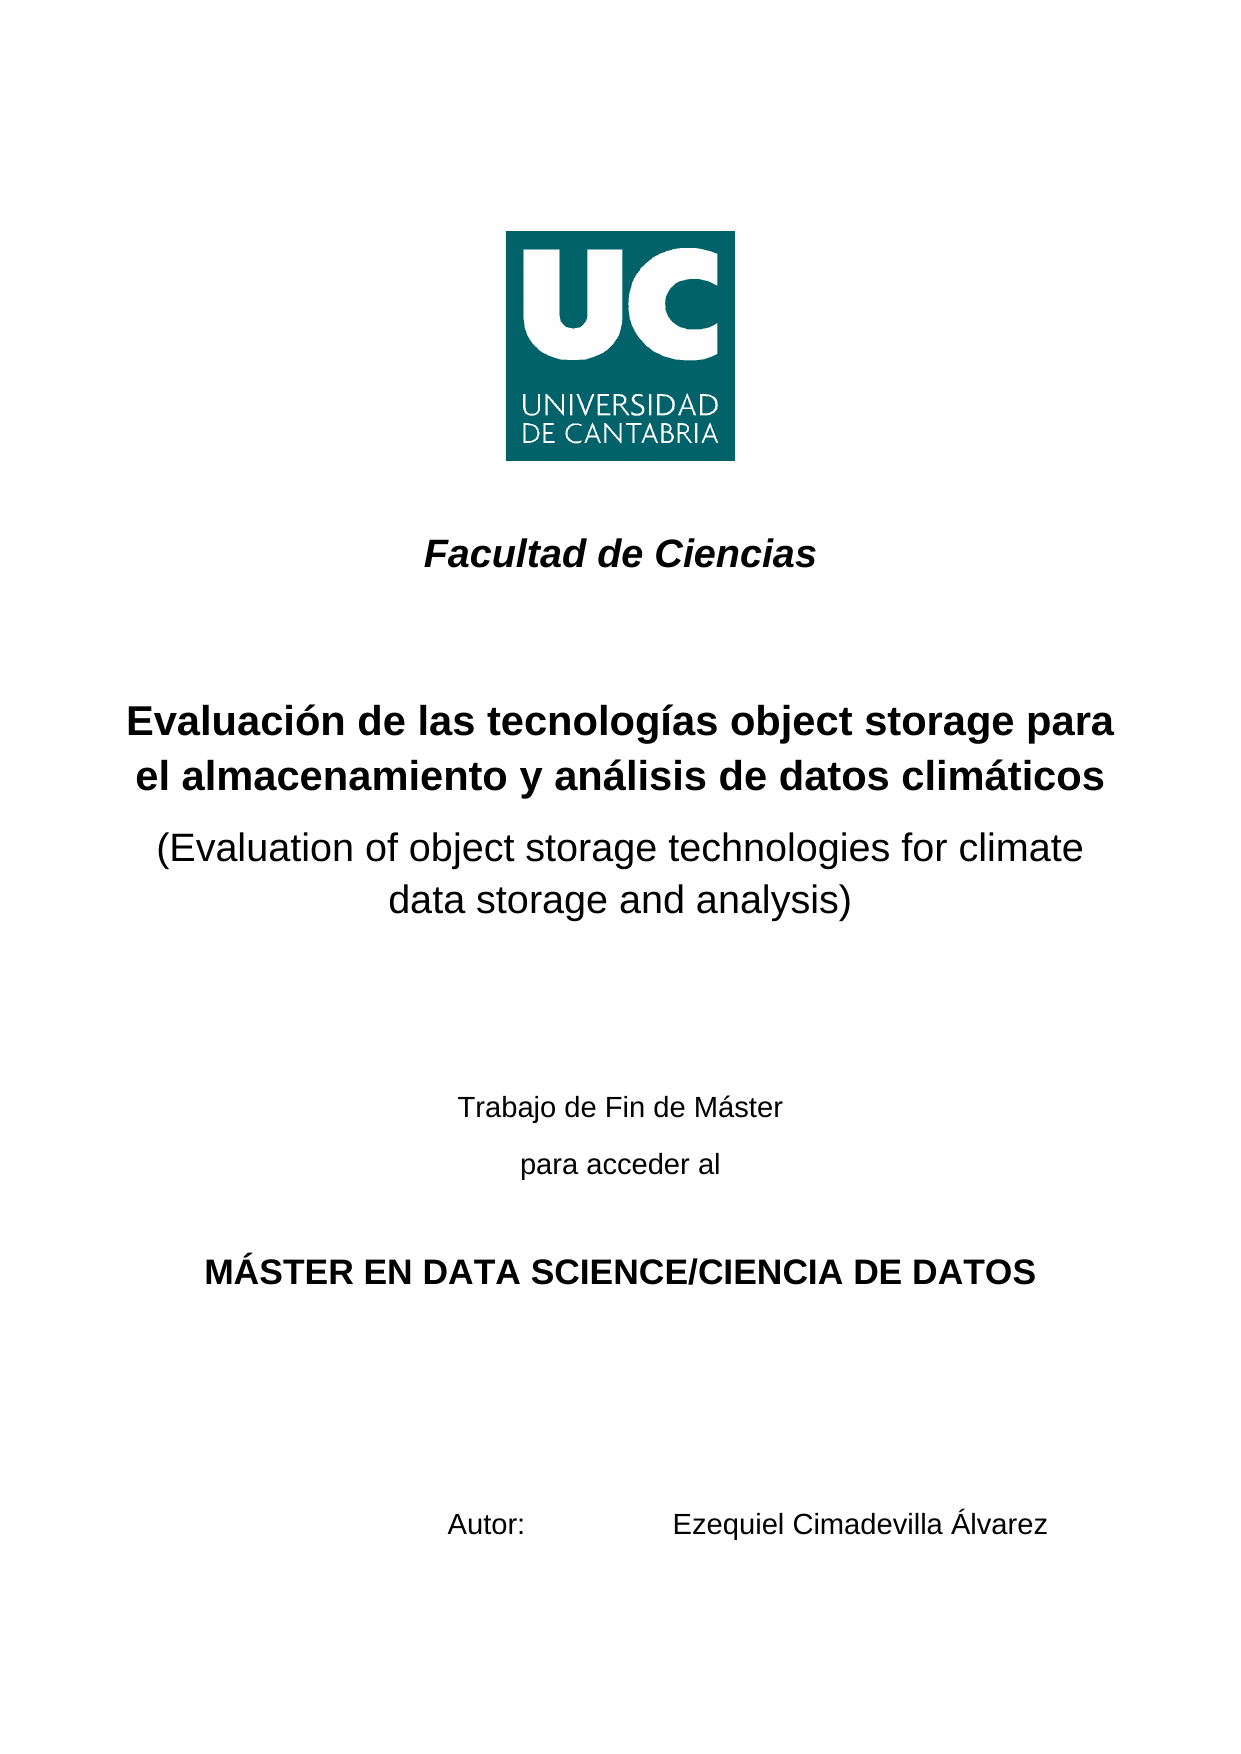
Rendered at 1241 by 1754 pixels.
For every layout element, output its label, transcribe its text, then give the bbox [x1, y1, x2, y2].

text Autor: Ezequiel Cimadevilla Álvarez [118, 1507, 1122, 1541]
text Facultad de Ciencias [118, 530, 1122, 576]
text Evaluación de las tecnologías object storage para el almacenamiento y análisis de datos climáticos [118, 696, 1122, 799]
text para acceder al [118, 1147, 1122, 1180]
picture [505, 231, 735, 461]
text (Evaluation of object storage technologies for climate data storage and analysis) [118, 824, 1122, 922]
text MÁSTER EN DATA SCIENCE/CIENCIA DE DATOS [118, 1251, 1122, 1292]
text Trabajo de Fin de Máster [118, 1090, 1122, 1124]
